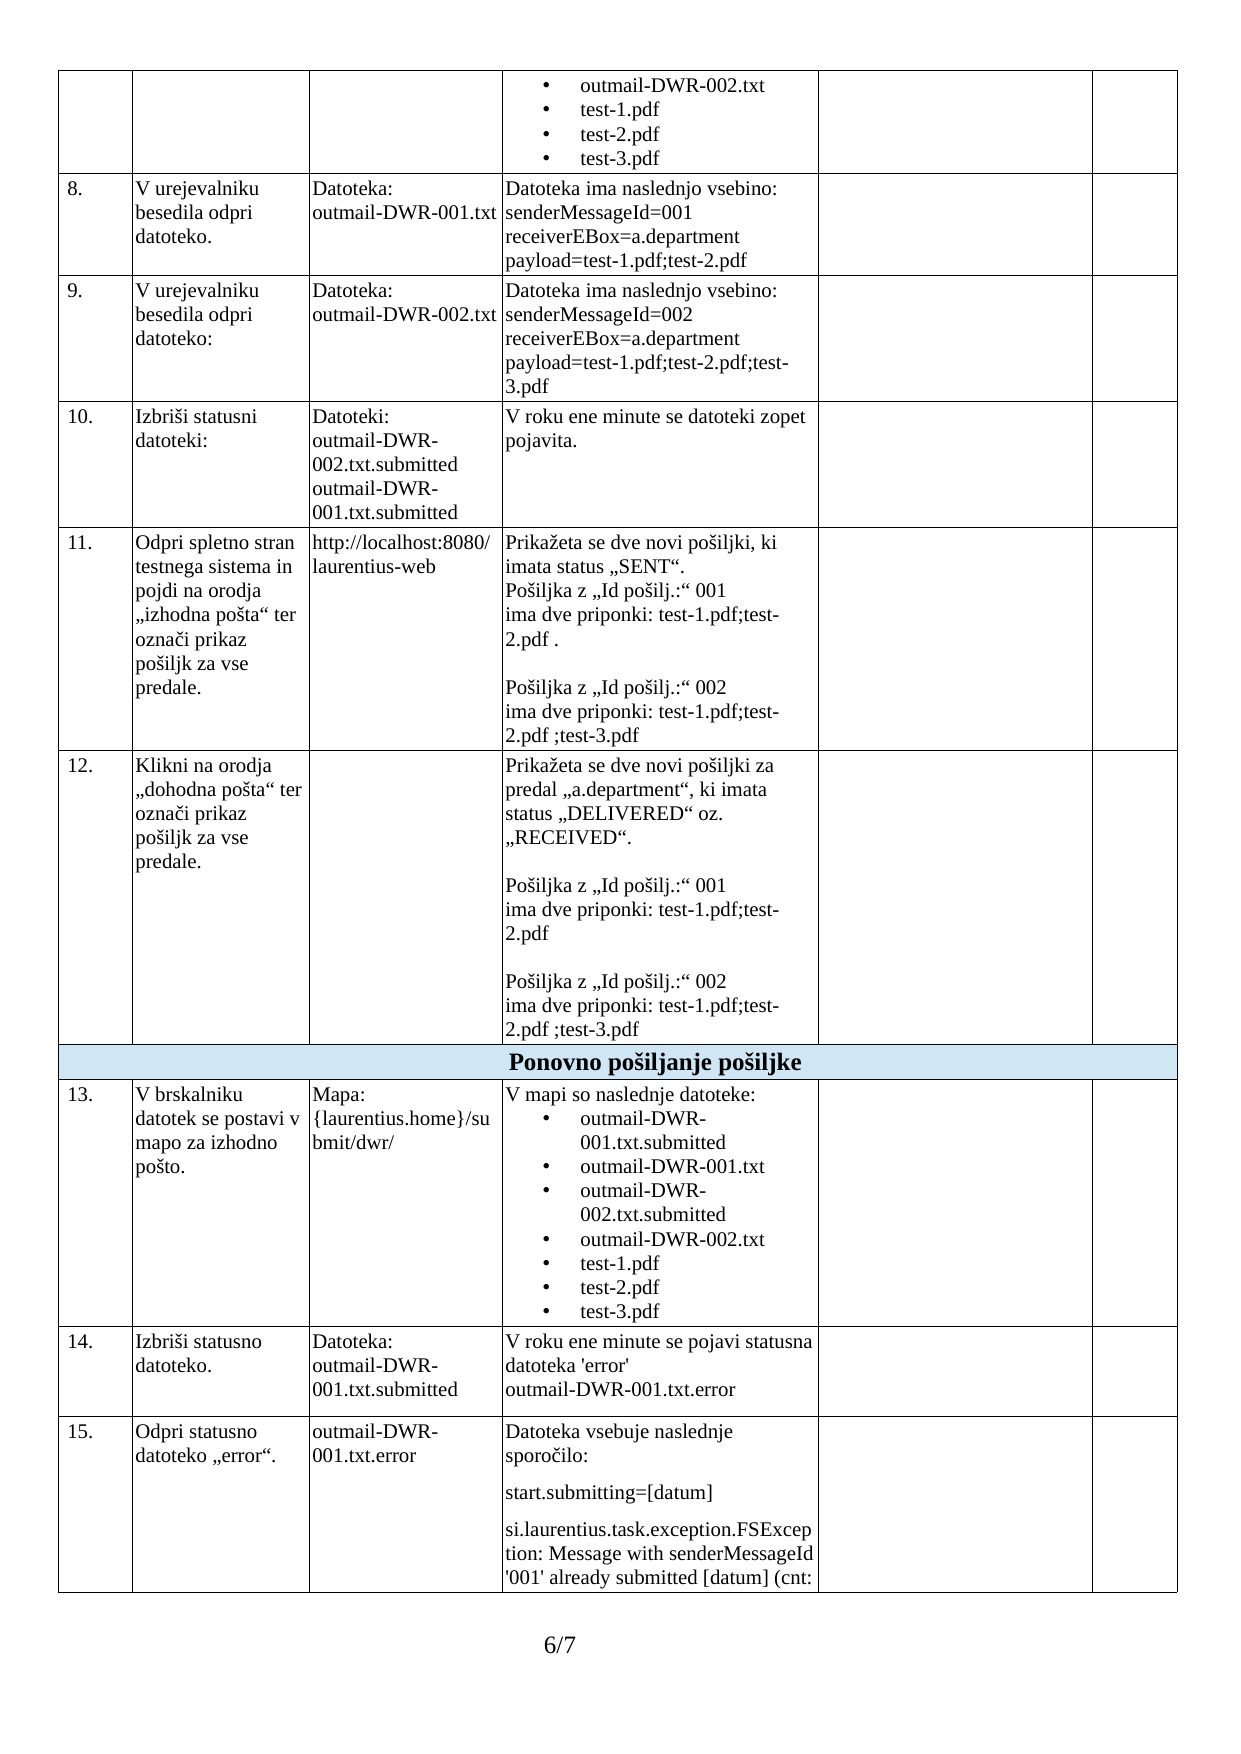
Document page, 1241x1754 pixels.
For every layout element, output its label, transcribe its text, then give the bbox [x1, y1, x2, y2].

table_cell [819, 528, 1092, 750]
table_cell V urejevalniku besedila odpri datoteko. [133, 174, 309, 275]
table_cell Izbriši statusni datoteki: [133, 402, 309, 527]
table_cell [1093, 71, 1177, 172]
table_cell Datoteka: outmail-DWR-001.txt [310, 174, 502, 275]
table_cell Datoteki: outmail-DWR-002.txt.submitted outmail-DWR-001.txt.submitted [310, 402, 502, 527]
table_cell [59, 1080, 132, 1326]
table_cell [59, 1417, 132, 1592]
table_cell Datoteka: outmail-DWR-002.txt [310, 276, 502, 401]
table_cell [59, 174, 132, 275]
table_cell [133, 71, 309, 172]
table_cell [819, 174, 1092, 275]
table_cell V brskalniku datotek se postavi v mapo za izhodno pošto. [133, 1080, 309, 1326]
table_cell [819, 402, 1092, 527]
table_cell Odpri statusno datoteko „error“. [133, 1417, 309, 1592]
table_cell Datoteka: outmail-DWR-001.txt.submitted [310, 1327, 502, 1416]
table_cell [59, 1327, 132, 1416]
table_cell V roku ene minute se pojavi statusna datoteka 'error' outmail-DWR-001.txt.error [503, 1327, 818, 1416]
table_cell [1093, 528, 1177, 750]
table_cell [1093, 1080, 1177, 1326]
table_cell Prikažeta se dve novi pošiljki za predal „a.department“, ki imata status „DELIVERED“ oz. „RECEIVED“. Pošiljka z „Id pošilj.:“ 001 ima dve priponki: test-1.pdf;test-2.pdf Pošiljka z „Id pošilj.:“ 002 ima dve priponki: test-1.pdf;test-2.pdf ;test-3.pdf [503, 751, 818, 1044]
table_cell V urejevalniku besedila odpri datoteko: [133, 276, 309, 401]
table_cell [1093, 174, 1177, 275]
table_cell Odpri spletno stran testnega sistema in pojdi na orodja „izhodna pošta“ ter označi prikaz pošiljk za vse predale. [133, 528, 309, 750]
table_cell [59, 751, 132, 1044]
table_cell [1093, 402, 1177, 527]
table_cell Klikni na orodja „dohodna pošta“ ter označi prikaz pošiljk za vse predale. [133, 751, 309, 1044]
table_cell [1093, 1327, 1177, 1416]
table_cell Ponovno pošiljanje pošiljke [59, 1045, 1177, 1079]
table_cell outmail-DWR-001.txt.error [310, 1417, 502, 1592]
table_cell [1093, 1417, 1177, 1592]
table_cell Mapa: {laurentius.home}/submit/dwr/ [310, 1080, 502, 1326]
table_cell [1093, 276, 1177, 401]
table_cell [819, 276, 1092, 401]
table_cell [819, 71, 1092, 172]
table_cell Datoteka ima naslednjo vsebino: senderMessageId=002 receiverEBox=a.department payload=test-1.pdf;test-2.pdf;test-3.pdf [503, 276, 818, 401]
table_cell V mapi so naslednje datoteke: outmail-DWR-001.txt.submitted outmail-DWR-001.txt outmail-DWR-002.txt.submitted outmail-DWR-002.txt test-1.pdf test-2.pdf test-3.pdf [503, 1080, 818, 1326]
table_cell [59, 276, 132, 401]
table_cell [310, 71, 502, 172]
table_cell Izbriši statusno datoteko. [133, 1327, 309, 1416]
table_cell [1093, 751, 1177, 1044]
table_cell V mapi so naslednje datoteke: outmail-DWR-001.txt.submitted outmail-DWR-001.txt outmail-DWR-002.txt.submitted outmail-DWR-002.txt test-1.pdf test-2.pdf test-3.pdf [503, 71, 818, 172]
table_cell Prikažeta se dve novi pošiljki, ki imata status „SENT“. Pošiljka z „Id pošilj.:“ 001 ima dve priponki: test-1.pdf;test-2.pdf . Pošiljka z „Id pošilj.:“ 002 ima dve priponki: test-1.pdf;test-2.pdf ;test-3.pdf [503, 528, 818, 750]
table_cell [819, 1327, 1092, 1416]
table_cell [59, 528, 132, 750]
table_cell Datoteka vsebuje naslednje sporočilo: start.submitting=[datum] si.laurentius.task.exception.FSException: Message with senderMessageId '001' already submitted [datum] (cnt: [503, 1417, 818, 1592]
table_cell [310, 751, 502, 1044]
table_cell [59, 71, 132, 172]
table_cell [819, 1417, 1092, 1592]
table_cell [819, 751, 1092, 1044]
table_cell V roku ene minute se datoteki zopet pojavita. [503, 402, 818, 527]
table_cell [819, 1080, 1092, 1326]
table_cell [59, 402, 132, 527]
table_cell http://localhost:8080/laurentius-web [310, 528, 502, 750]
table_cell Datoteka ima naslednjo vsebino: senderMessageId=001 receiverEBox=a.department payload=test-1.pdf;test-2.pdf [503, 174, 818, 275]
